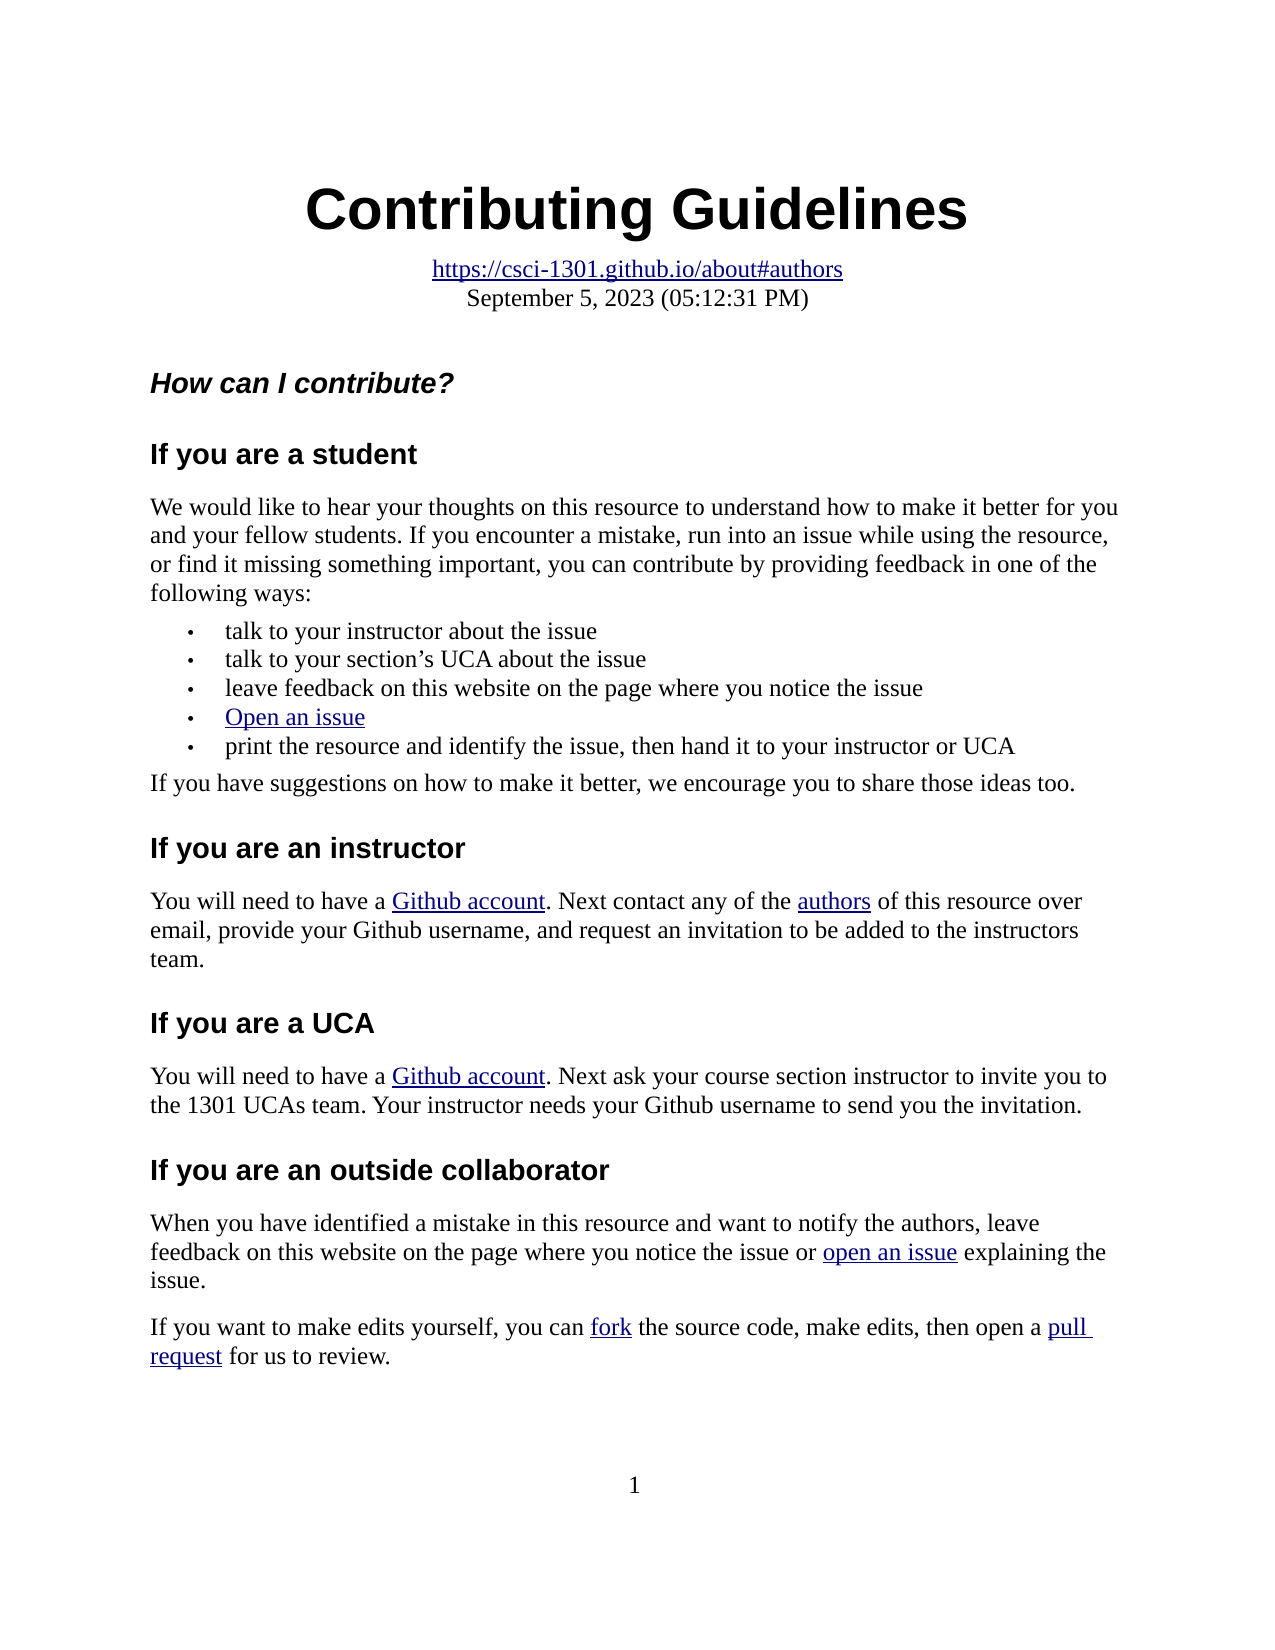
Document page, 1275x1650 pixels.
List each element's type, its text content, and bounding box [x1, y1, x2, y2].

text We would like to hear your thoughts on this resource to understand how to make it better for you and your fellow students. If you encounter a mistake, run into an issue while using the resource, or find it missing something important, you can contribute by providing feedback in one of the following ways: [150, 492, 1125, 607]
text When you have identified a mistake in this resource and want to notify the authors, leave feedback on this website on the page where you notice the issue or open an issue explaining the issue. [150, 1208, 1125, 1294]
text You will need to have a Github account. Next ask your course section instructor to invite you to the 1301 UCAs team. Your instructor needs your Github username to send you the invitation. [150, 1061, 1125, 1119]
list talk to your instructor about the issue [187, 616, 1125, 644]
text If you want to make edits yourself, you can fork the source code, make edits, then open a pull request for us to review. [150, 1312, 1125, 1369]
title Contributing Guidelines [150, 175, 1125, 242]
subtitle If you are a UCA [150, 1006, 1125, 1040]
subtitle If you are an instructor [150, 831, 1125, 865]
text https://csci-1301.github.io/about#authors [150, 254, 1125, 283]
list talk to your section’s UCA about the issue [187, 644, 1125, 673]
list Open an issue [187, 702, 1125, 731]
subtitle How can I contribute? [150, 366, 1125, 399]
subtitle If you are an outside collaborator [150, 1153, 1125, 1186]
text If you have suggestions on how to make it better, we encourage you to share those ideas too. [150, 768, 1125, 797]
text You will need to have a Github account. Next contact any of the authors of this resource over email, provide your Github username, and request an invitation to be added to the instructors team. [150, 886, 1125, 972]
list leave feedback on this website on the page where you notice the issue [187, 673, 1125, 702]
text September 5, 2023 (05:12:31 PM) [150, 283, 1125, 312]
list print the resource and identify the issue, then hand it to your instructor or UCA [187, 731, 1125, 759]
subtitle If you are a student [150, 437, 1125, 470]
